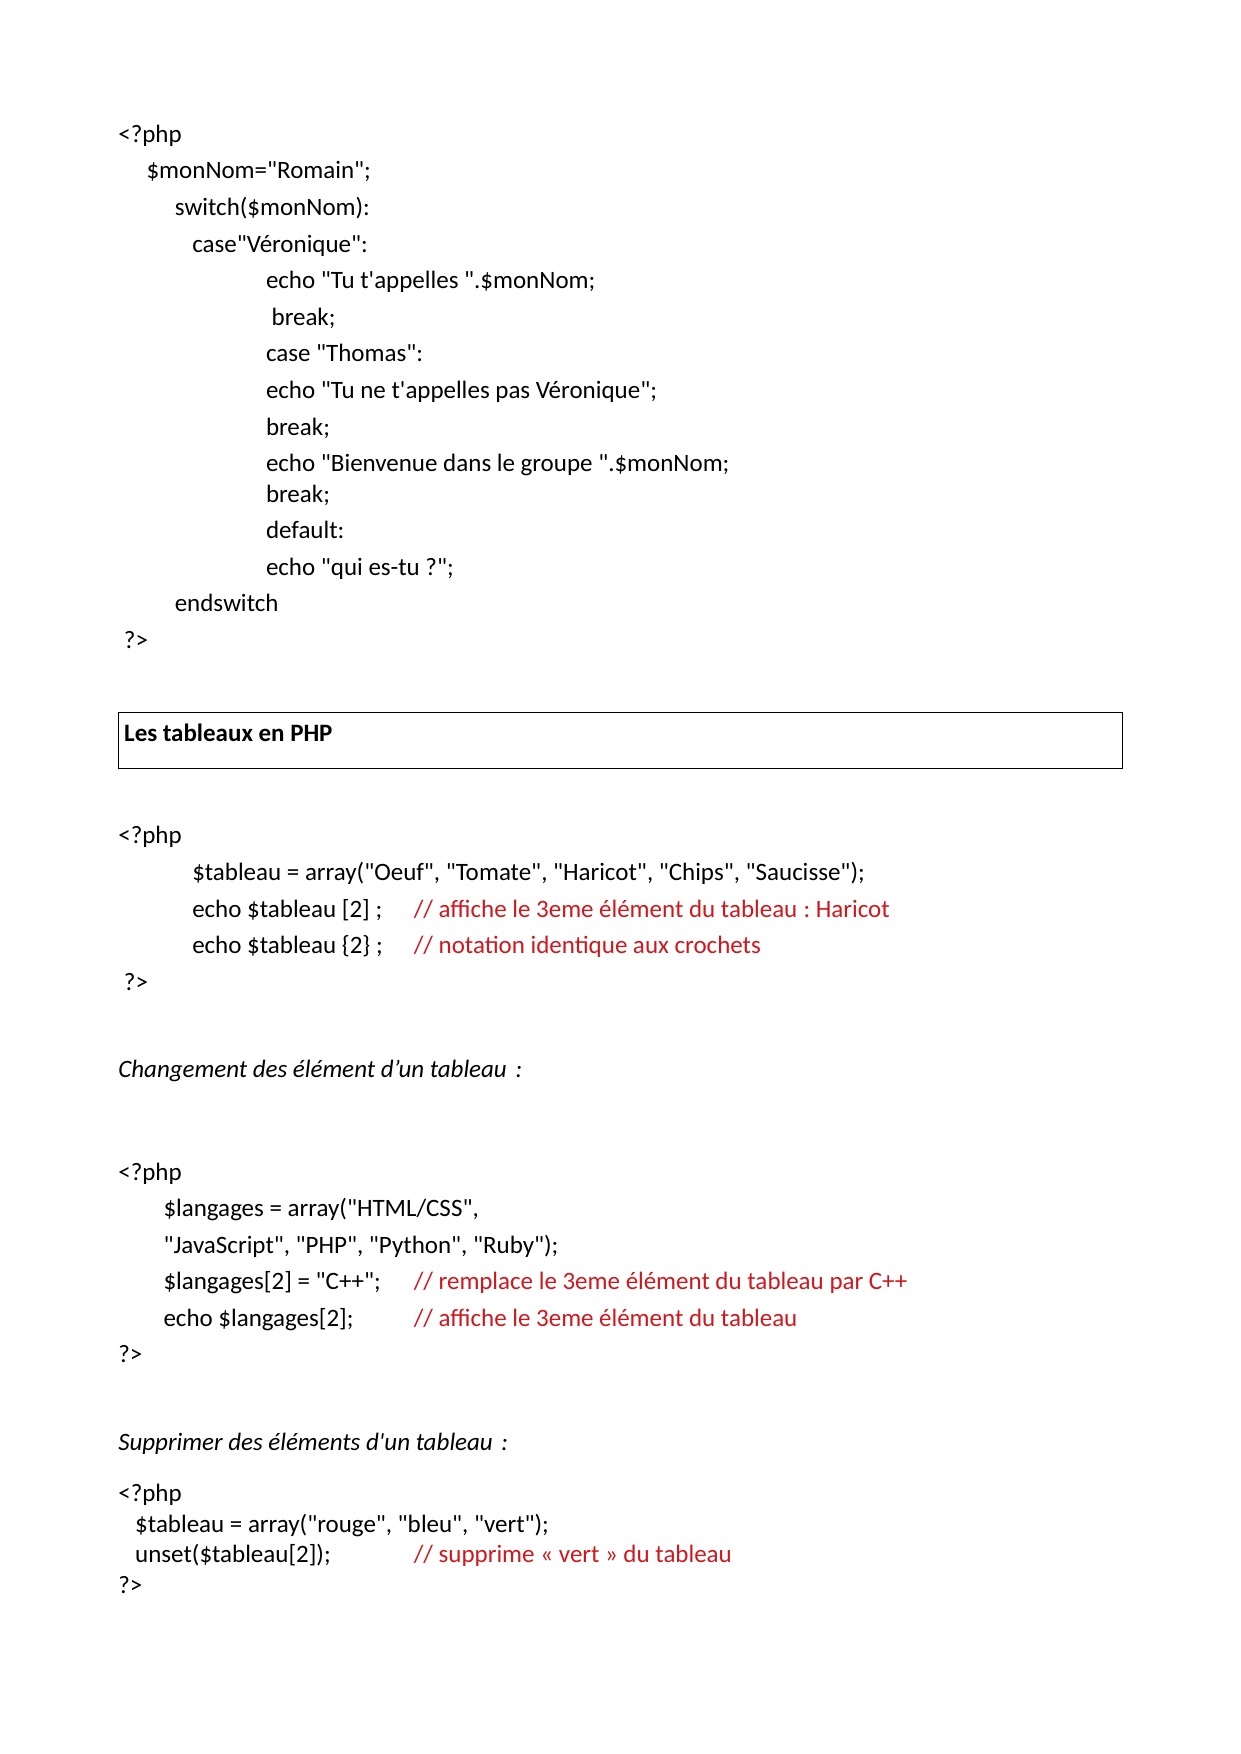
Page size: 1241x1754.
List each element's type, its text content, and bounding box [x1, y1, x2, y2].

text <?php [118, 1477, 1122, 1508]
text echo $tableau [2] ; // affiche le 3eme élément du tableau : Haricot [118, 893, 1122, 923]
text ?> [118, 1339, 1122, 1369]
text Supprimer des éléments d'un tableau : [118, 1426, 1122, 1457]
text case"Véronique": [118, 228, 1122, 258]
text break; [118, 478, 1122, 508]
text echo "qui es-tu ?"; [118, 551, 1122, 581]
text echo $langages[2]; // affiche le 3eme élément du tableau [118, 1302, 1122, 1333]
text switch($monNom): [118, 191, 1122, 222]
text "JavaScript", "PHP", "Python", "Ruby"); [118, 1229, 1122, 1259]
text Changement des élément d’un tableau : [118, 1053, 1122, 1084]
text ?> [118, 1569, 1122, 1599]
text ?> [118, 966, 1122, 996]
text unset($tableau[2]); // supprime « vert » du tableau [118, 1538, 1122, 1569]
text ?> [118, 624, 1122, 654]
text echo "Tu t'appelles ".$monNom; [118, 264, 1122, 295]
text $langages[2] = "C++"; // remplace le 3eme élément du tableau par C++ [118, 1266, 1122, 1296]
text case "Thomas": [118, 337, 1122, 368]
text endswitch [118, 587, 1122, 618]
text echo $tableau {2} ; // notation identique aux crochets [118, 929, 1122, 960]
text default: [118, 514, 1122, 545]
text break; [118, 301, 1122, 331]
text $langages = array("HTML/CSS", [118, 1192, 1122, 1223]
text echo "Bienvenue dans le groupe ".$monNom; [118, 447, 1122, 478]
text <?php [118, 118, 1122, 149]
text <?php [118, 1156, 1122, 1186]
table_header Les tableaux en PHP [119, 713, 1122, 768]
text $monNom="Romain"; [118, 155, 1122, 185]
text break; [118, 411, 1122, 441]
text $tableau = array("rouge", "bleu", "vert"); [118, 1508, 1122, 1538]
text echo "Tu ne t'appelles pas Véronique"; [118, 374, 1122, 404]
text <?php [118, 819, 1122, 850]
text $tableau = array("Oeuf", "Tomate", "Haricot", "Chips", "Saucisse"); [118, 856, 1122, 887]
